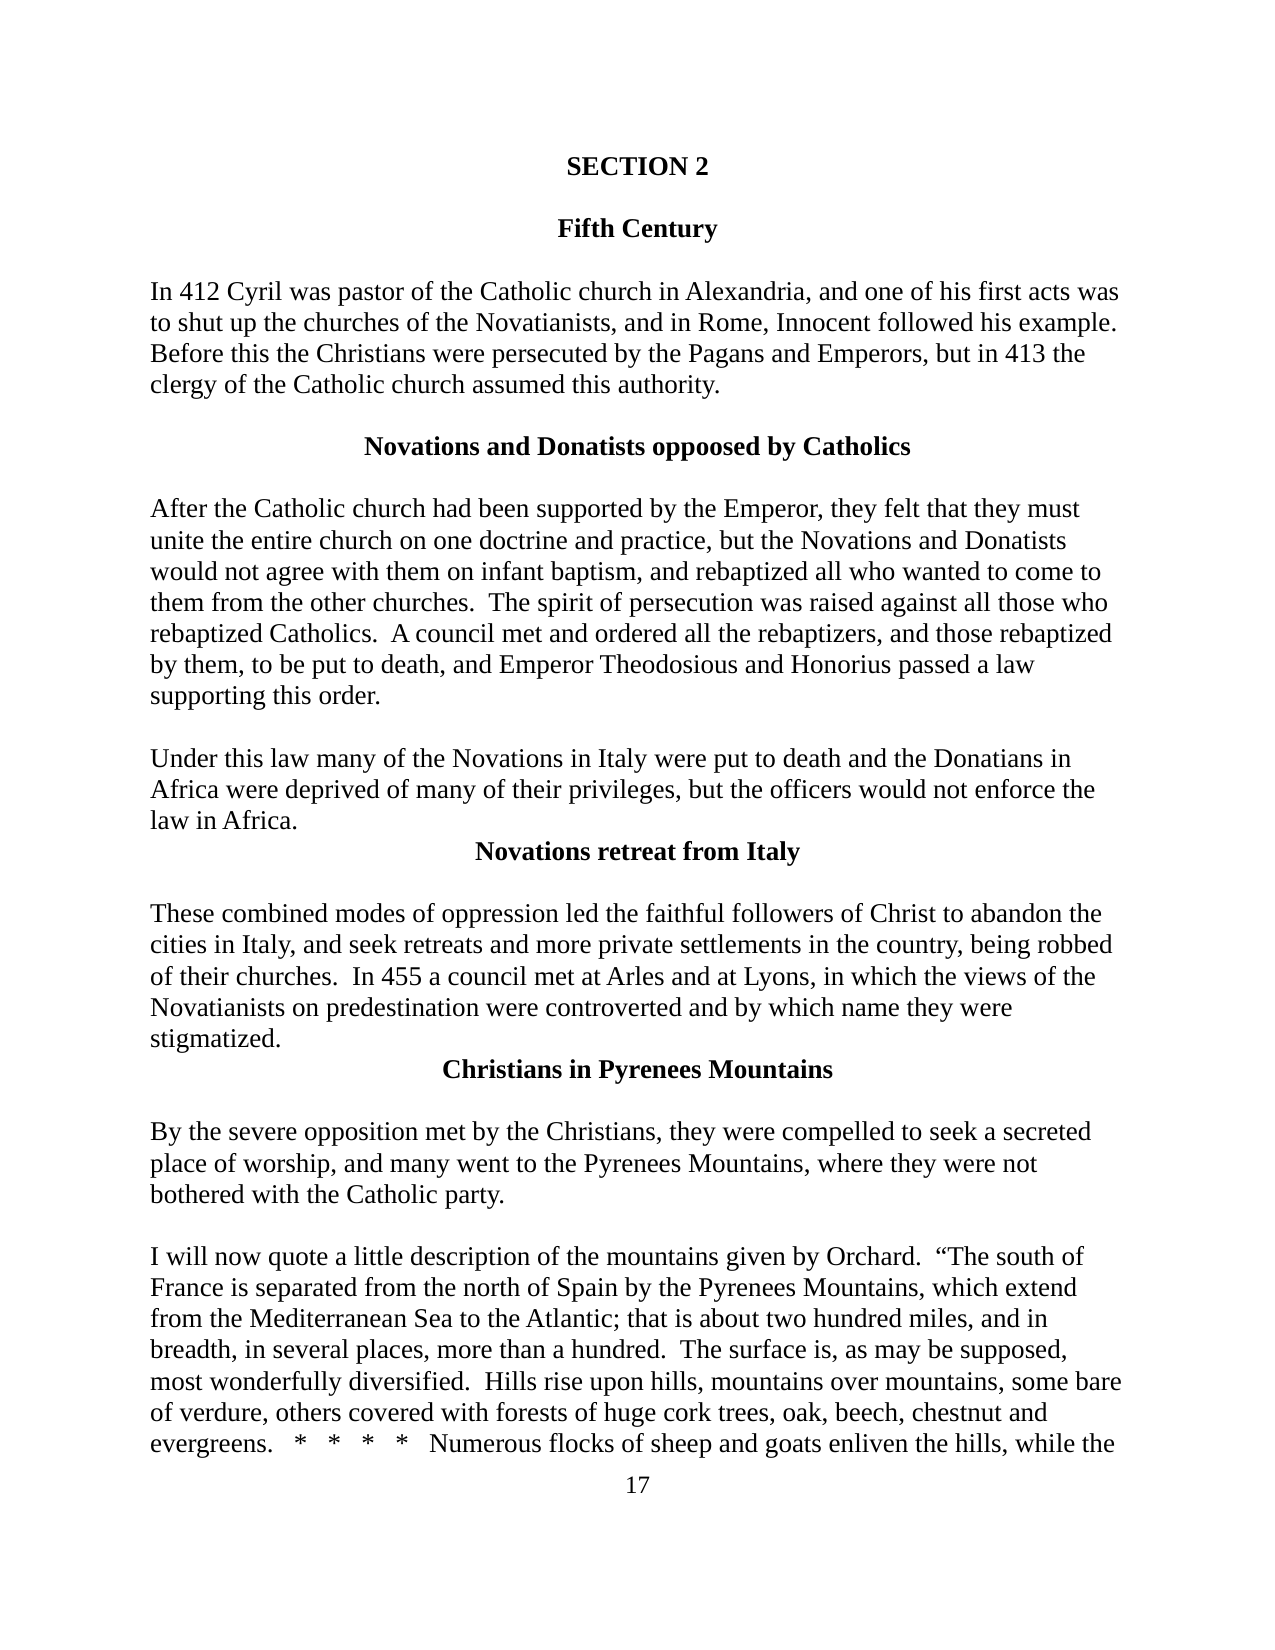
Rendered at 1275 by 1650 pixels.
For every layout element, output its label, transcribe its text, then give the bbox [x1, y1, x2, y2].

text Christians in Pyrenees Mountains [150, 1053, 1125, 1084]
text Fifth Century [150, 212, 1125, 243]
text In 412 Cyril was pastor of the Catholic church in Alexandria, and one of his first acts was to shut up the churches of the Novatianists, and in Rome, Innocent followed his example. Before this the Christians were persecuted by the Pagans and Emperors, but in 413 the clergy of the Catholic church assumed this authority. [150, 274, 1125, 399]
text Novations retreat from Italy [150, 835, 1125, 866]
text Under this law many of the Novations in Italy were put to death and the Donatians in Africa were deprived of many of their privileges, but the officers would not enforce the law in Africa. [150, 742, 1125, 835]
text These combined modes of oppression led the faithful followers of Christ to abandon the cities in Italy, and seek retreats and more private settlements in the country, being robbed of their churches. In 455 a council met at Arles and at Lyons, in which the views of the Novatianists on predestination were controverted and by which name they were stigmatized. [150, 897, 1125, 1053]
text Novations and Donatists oppoosed by Catholics [150, 430, 1125, 461]
text I will now quote a little description of the mountains given by Orchard. “The south of France is separated from the north of Spain by the Pyrenees Mountains, which extend from the Mediterranean Sea to the Atlantic; that is about two hundred miles, and in breadth, in several places, more than a hundred. The surface is, as may be supposed, most wonderfully diversified. Hills rise upon hills, mountains over mountains, some bare of verdure, others covered with forests of huge cork trees, oak, beech, chestnut and evergreens. * * * * Numerous flocks of sheep and goats enliven the hills, while the [150, 1240, 1125, 1458]
text SECTION 2 [150, 150, 1125, 181]
text After the Catholic church had been supported by the Emperor, they felt that they must unite the entire church on one doctrine and practice, but the Novations and Donatists would not agree with them on infant baptism, and rebaptized all who wanted to come to them from the other churches. The spirit of persecution was raised against all those who rebaptized Catholics. A council met and ordered all the rebaptizers, and those rebaptized by them, to be put to death, and Emperor Theodosious and Honorius passed a law supporting this order. [150, 493, 1125, 711]
text By the severe opposition met by the Christians, they were compelled to seek a secreted place of worship, and many went to the Pyrenees Mountains, where they were not bothered with the Catholic party. [150, 1116, 1125, 1209]
